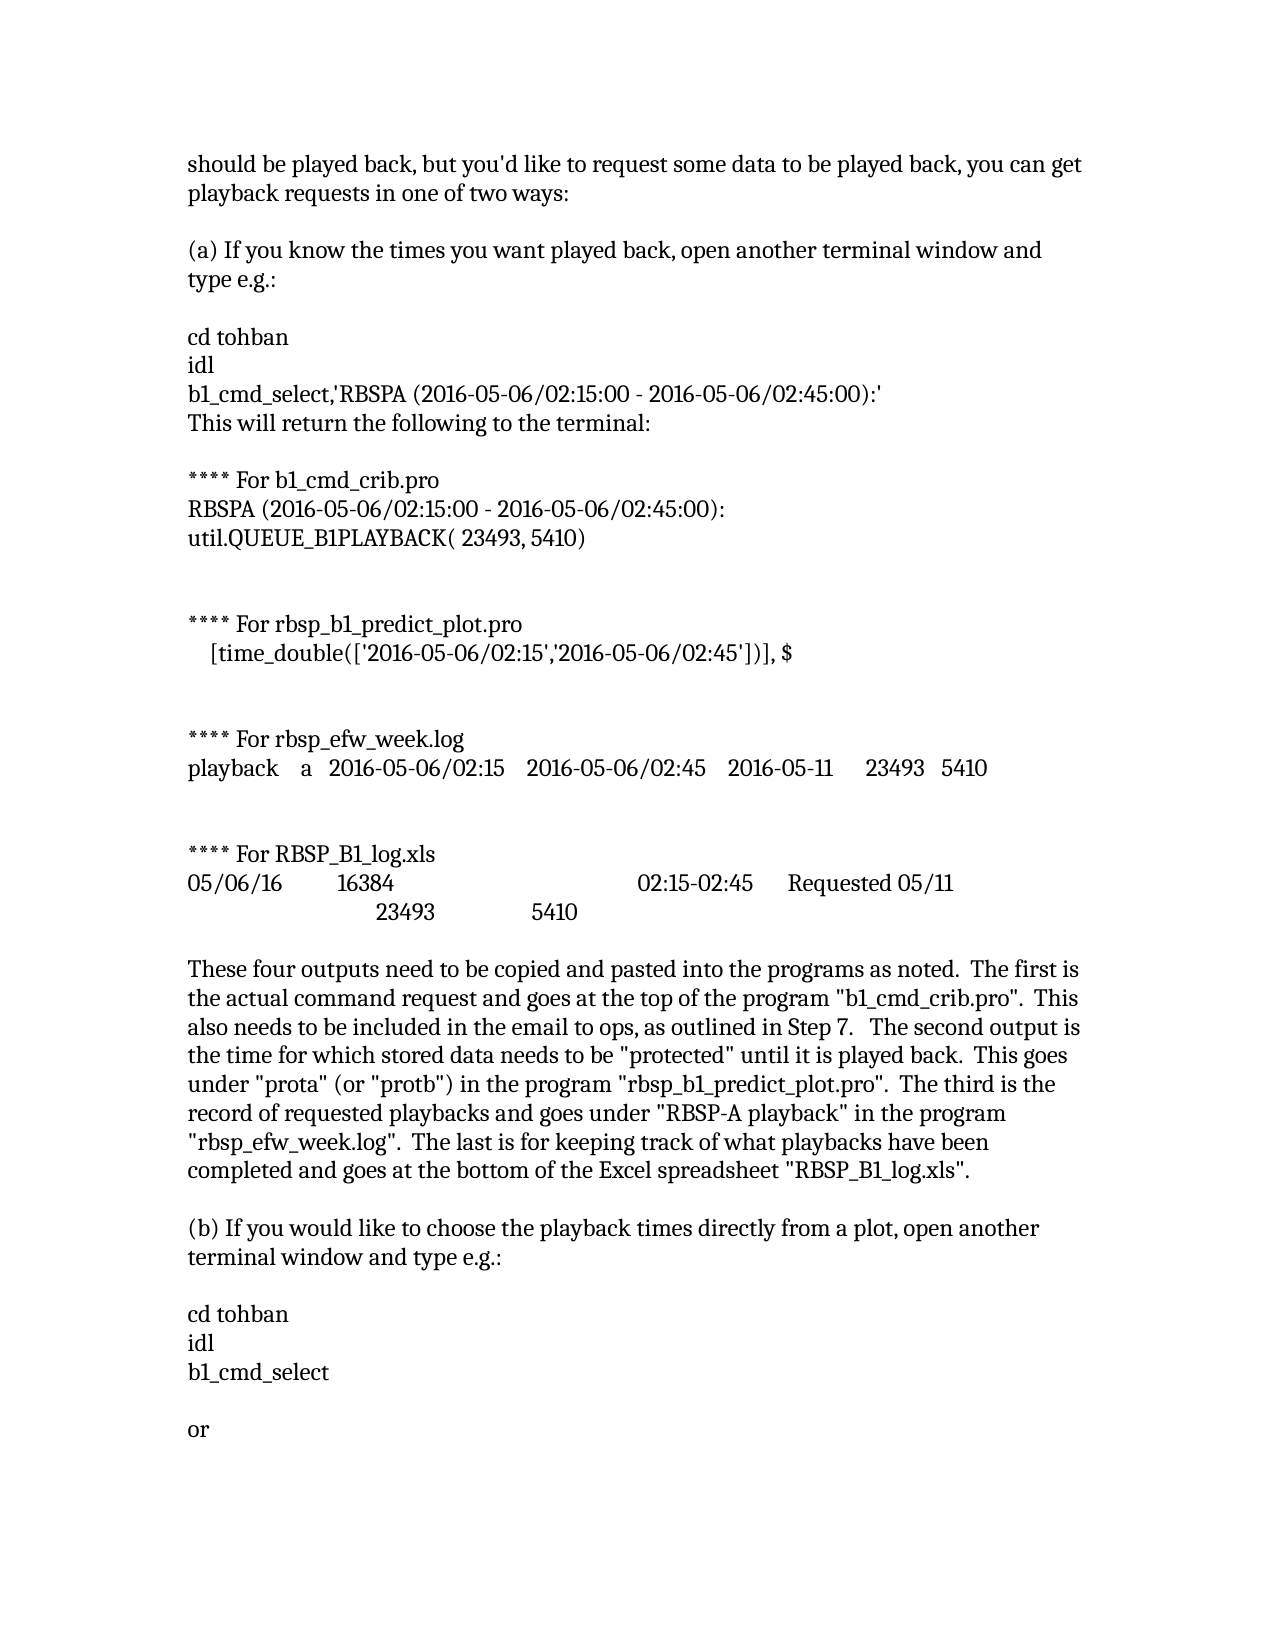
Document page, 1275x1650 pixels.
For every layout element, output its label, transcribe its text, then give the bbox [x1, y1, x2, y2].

text util.QUEUE_B1PLAYBACK( 23493, 5410) [187, 524, 1087, 552]
text or [187, 1415, 1087, 1444]
text This will return the following to the terminal: [187, 409, 1087, 437]
text cd tohban [187, 322, 1087, 351]
text (a) If you know the times you want played back, open another terminal window and type e.g.: [187, 236, 1087, 294]
text **** For rbsp_b1_predict_plot.pro [187, 610, 1087, 639]
text **** For RBSP_B1_log.xls [187, 840, 1087, 869]
text b1_cmd_select,'RBSPA (2016-05-06/02:15:00 - 2016-05-06/02:45:00):' [187, 380, 1087, 409]
text b1_cmd_select [187, 1357, 1087, 1386]
text idl [187, 1329, 1087, 1357]
text idl [187, 351, 1087, 380]
text These four outputs need to be copied and pasted into the programs as noted. The first is the actual command request and goes at the top of the program "b1_cmd_crib.pro". This also needs to be included in the email to ops, as outlined in Step 7. The second output is the time for which stored data needs to be "protected" until it is played back. This goes under "prota" (or "protb") in the program "rbsp_b1_predict_plot.pro". The third is the record of requested playbacks and goes under "RBSP-A playback" in the program "rbsp_efw_week.log". The last is for keeping track of what playbacks have been completed and goes at the bottom of the Excel spreadsheet "RBSP_B1_log.xls". [187, 955, 1087, 1185]
text [time_double(['2016-05-06/02:15','2016-05-06/02:45'])], $ [187, 639, 1087, 667]
text **** For b1_cmd_crib.pro [187, 466, 1087, 495]
text 05/06/16 16384 02:15-02:45 Requested 05/11 23493 5410 [187, 869, 1087, 926]
text **** For rbsp_efw_week.log [187, 725, 1087, 754]
text playback a 2016-05-06/02:15 2016-05-06/02:45 2016-05-11 23493 5410 [187, 754, 1087, 782]
text cd tohban [187, 1300, 1087, 1329]
text (b) If you would like to choose the playback times directly from a plot, open another terminal window and type e.g.: [187, 1214, 1087, 1271]
text RBSPA (2016-05-06/02:15:00 - 2016-05-06/02:45:00): [187, 495, 1087, 524]
text should be played back, but you'd like to request some data to be played back, you can get playback requests in one of two ways: [187, 150, 1087, 207]
